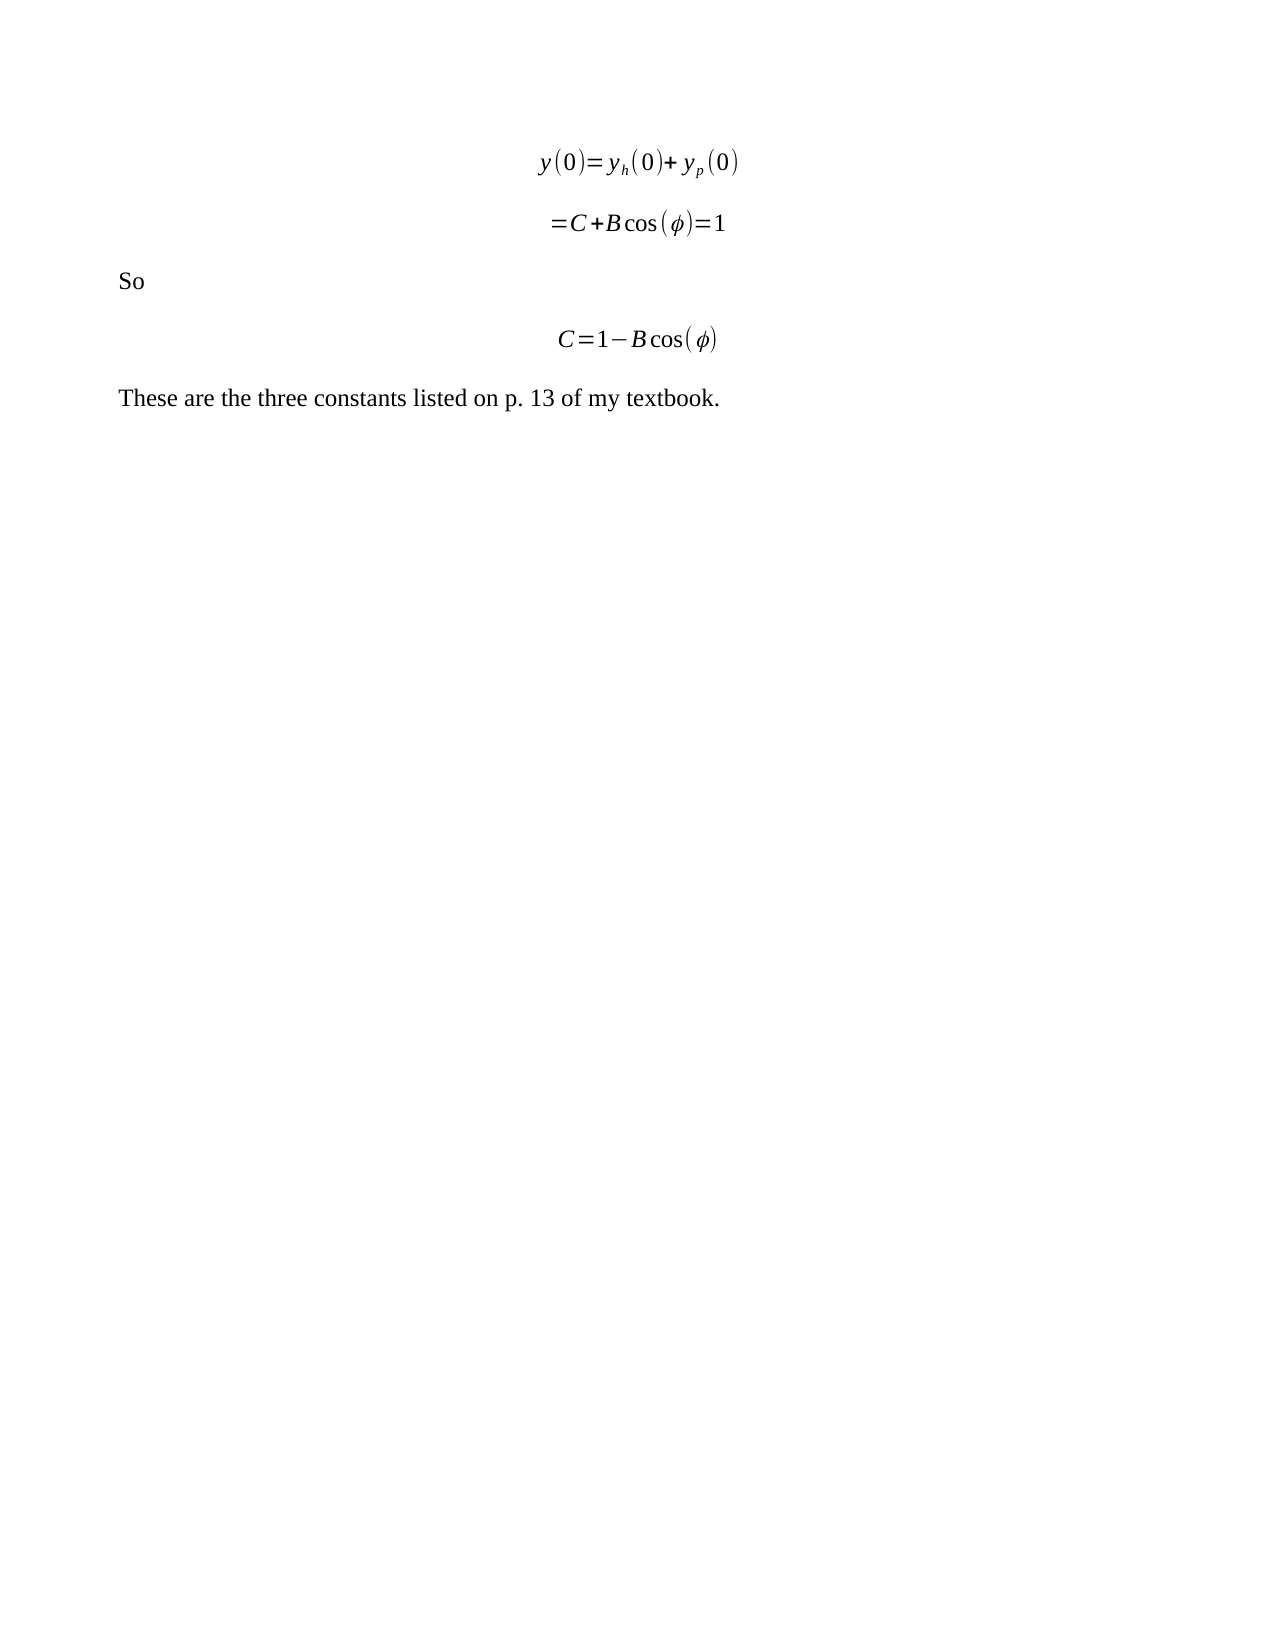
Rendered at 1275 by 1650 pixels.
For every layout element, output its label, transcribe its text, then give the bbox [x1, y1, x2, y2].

text These are the three constants listed on p. 13 of my textbook. [118, 383, 1157, 411]
text So [118, 266, 1157, 295]
